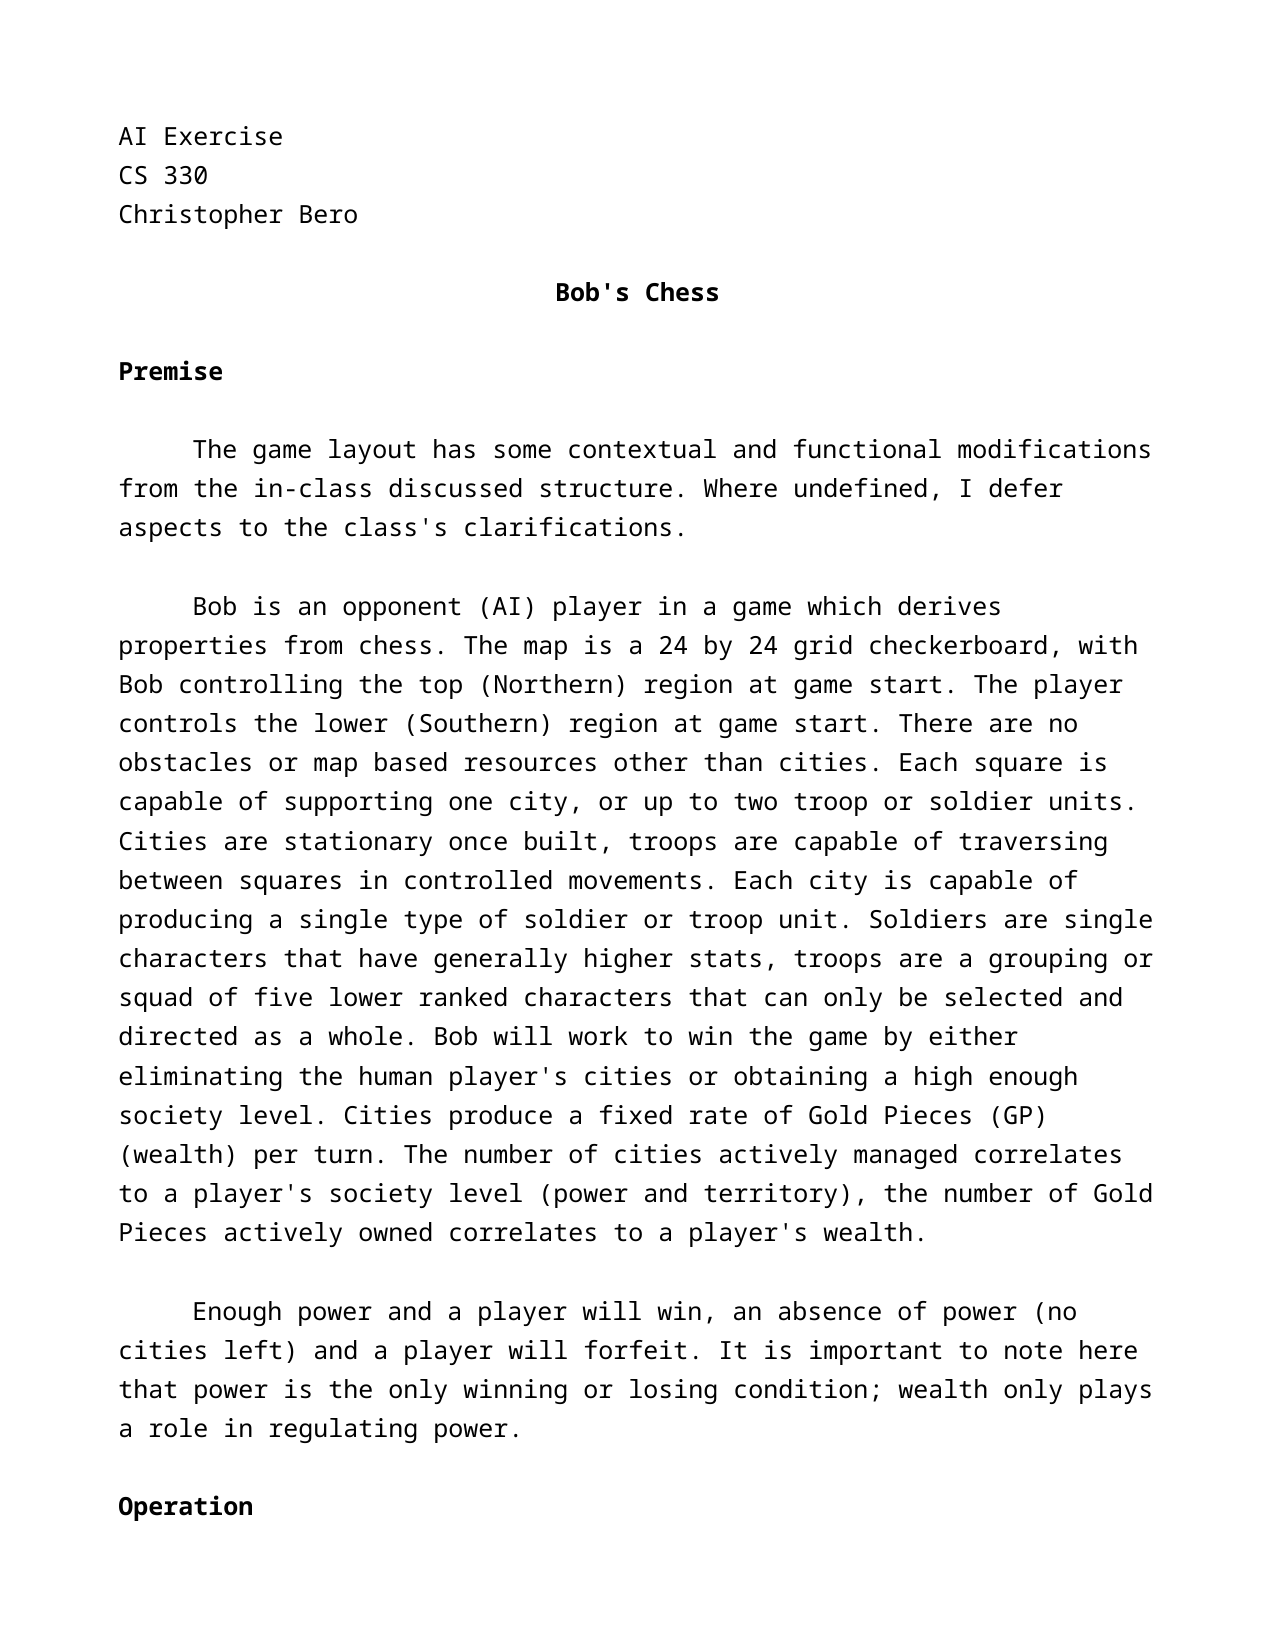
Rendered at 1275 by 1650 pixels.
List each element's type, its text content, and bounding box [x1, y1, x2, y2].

text AI Exercise [118, 118, 1157, 152]
text Premise [118, 353, 1157, 387]
text CS 330 [118, 157, 1157, 191]
text The game layout has some contextual and functional modifications from the in-class discussed structure. Where undefined, I defer aspects to the class's clarifications. [118, 431, 1157, 544]
text Bob's Chess [118, 275, 1157, 309]
text Christopher Bero [118, 196, 1157, 231]
text Enough power and a player will win, an absence of power (no cities left) and a player will forfeit. It is important to note here that power is the only winning or losing condition; wealth only plays a role in regulating power. [118, 1293, 1157, 1445]
text Bob is an opponent (AI) player in a game which derives properties from chess. The map is a 24 by 24 grid checkerboard, with Bob controlling the top (Northern) region at game start. The player controls the lower (Southern) region at game start. There are no obstacles or map based resources other than cities. Each square is capable of supporting one city, or up to two troop or soldier units. Cities are stationary once built, troops are capable of traversing between squares in controlled movements. Each city is capable of producing a single type of soldier or troop unit. Soldiers are single characters that have generally higher stats, troops are a grouping or squad of five lower ranked characters that can only be selected and directed as a whole. Bob will work to win the game by either eliminating the human player's cities or obtaining a high enough society level. Cities produce a fixed rate of Gold Pieces (GP) (wealth) per turn. The number of cities actively managed correlates to a player's society level (power and territory), the number of Gold Pieces actively owned correlates to a player's wealth. [118, 588, 1157, 1249]
text Operation [118, 1489, 1157, 1523]
